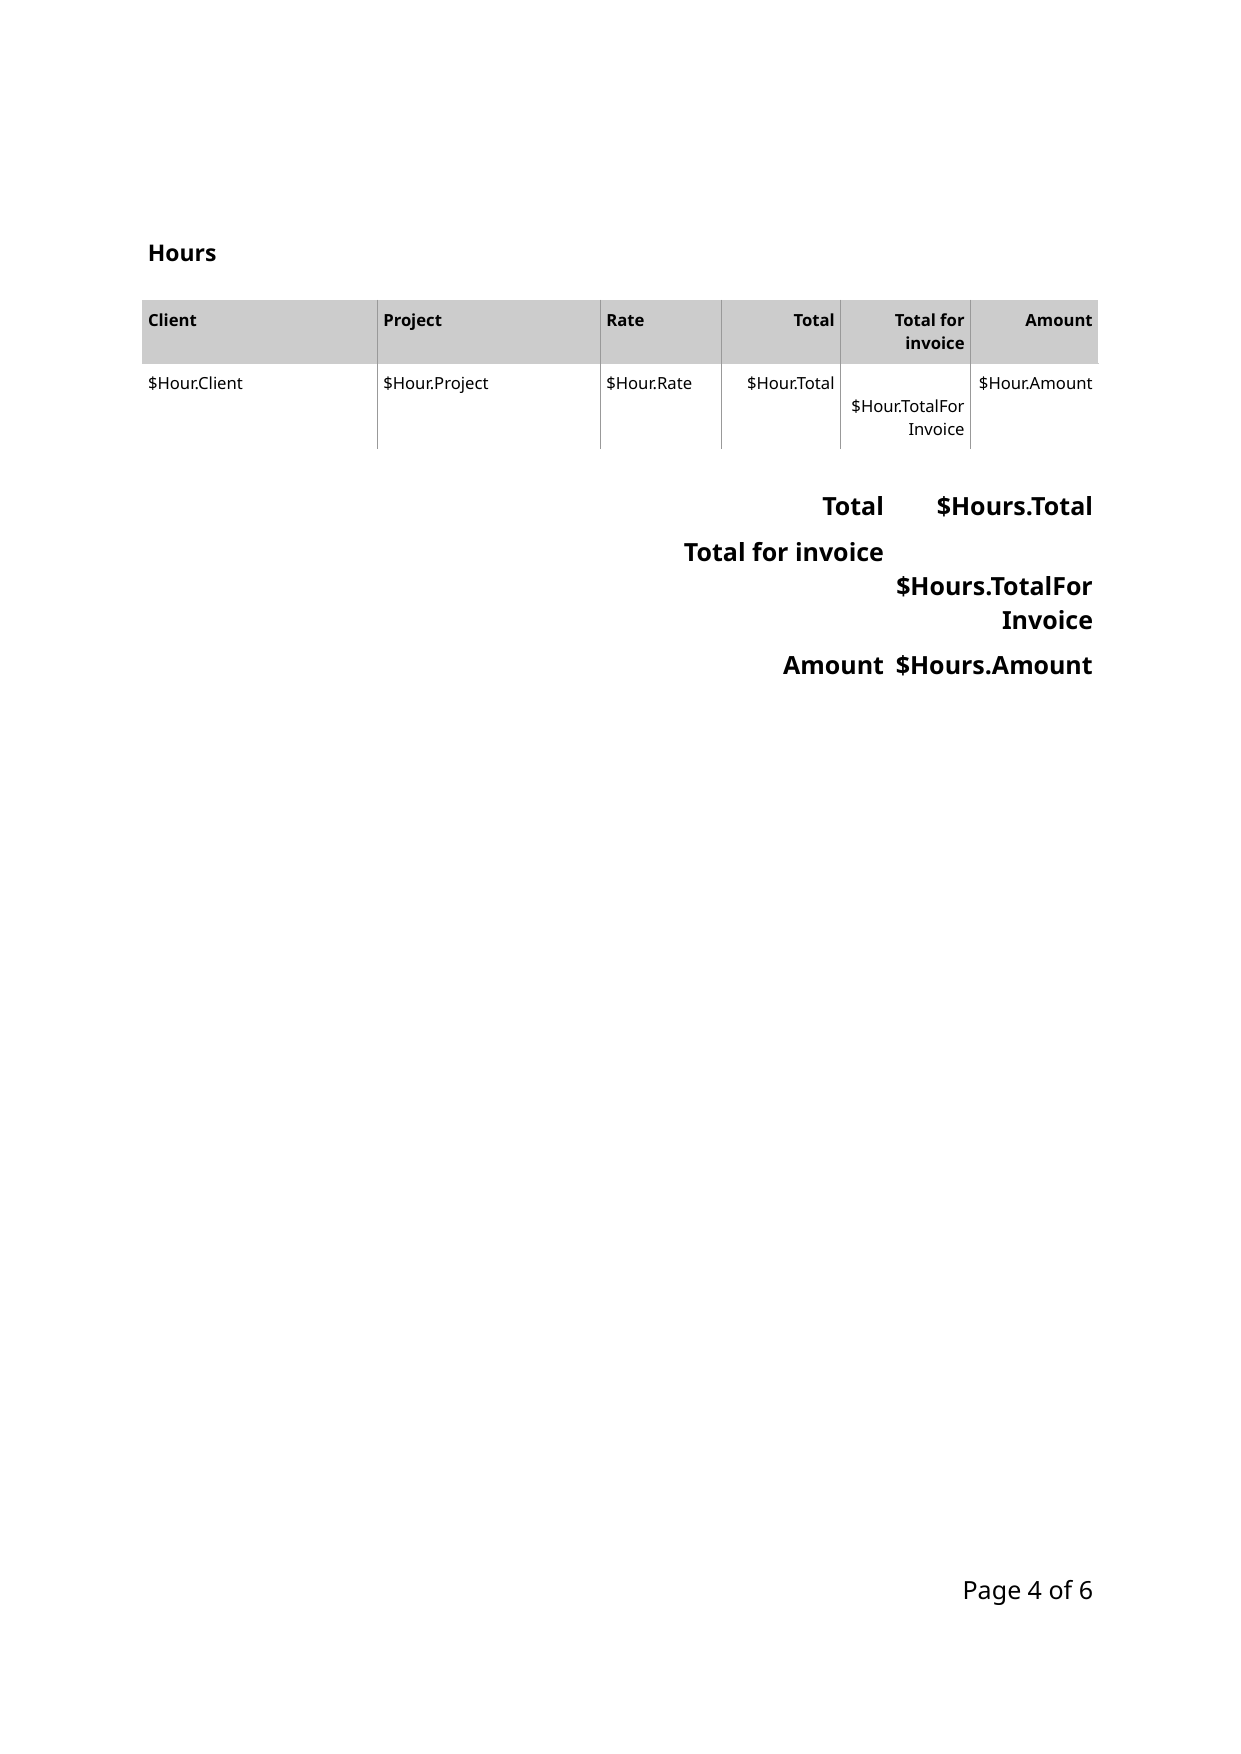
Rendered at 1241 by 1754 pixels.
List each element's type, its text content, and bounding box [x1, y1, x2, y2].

table_cell $Hour.Project [378, 364, 600, 449]
table_header $Hours.Total [890, 483, 1098, 529]
table_header Total for invoice [142, 529, 889, 642]
table_header Rate [601, 300, 721, 363]
table_header Amount [142, 642, 889, 688]
table_header $Hours.Amount [890, 642, 1098, 688]
text Hours [148, 237, 1093, 268]
table_header Total for invoice [841, 300, 970, 363]
table_cell $Hour.Rate [601, 364, 721, 449]
table_header Project [378, 300, 600, 363]
table_cell $Hour.TotalForInvoice [841, 364, 970, 449]
table_cell $Hour.Total [722, 364, 840, 449]
table_header Total [722, 300, 840, 363]
table_header Client [142, 300, 377, 363]
table_cell $Hour.Client [142, 364, 377, 449]
table_cell $Hour.Amount [971, 364, 1098, 449]
table_header Total [142, 483, 889, 529]
table_header Amount [971, 300, 1098, 363]
table_header $Hours.TotalForInvoice [890, 529, 1098, 642]
